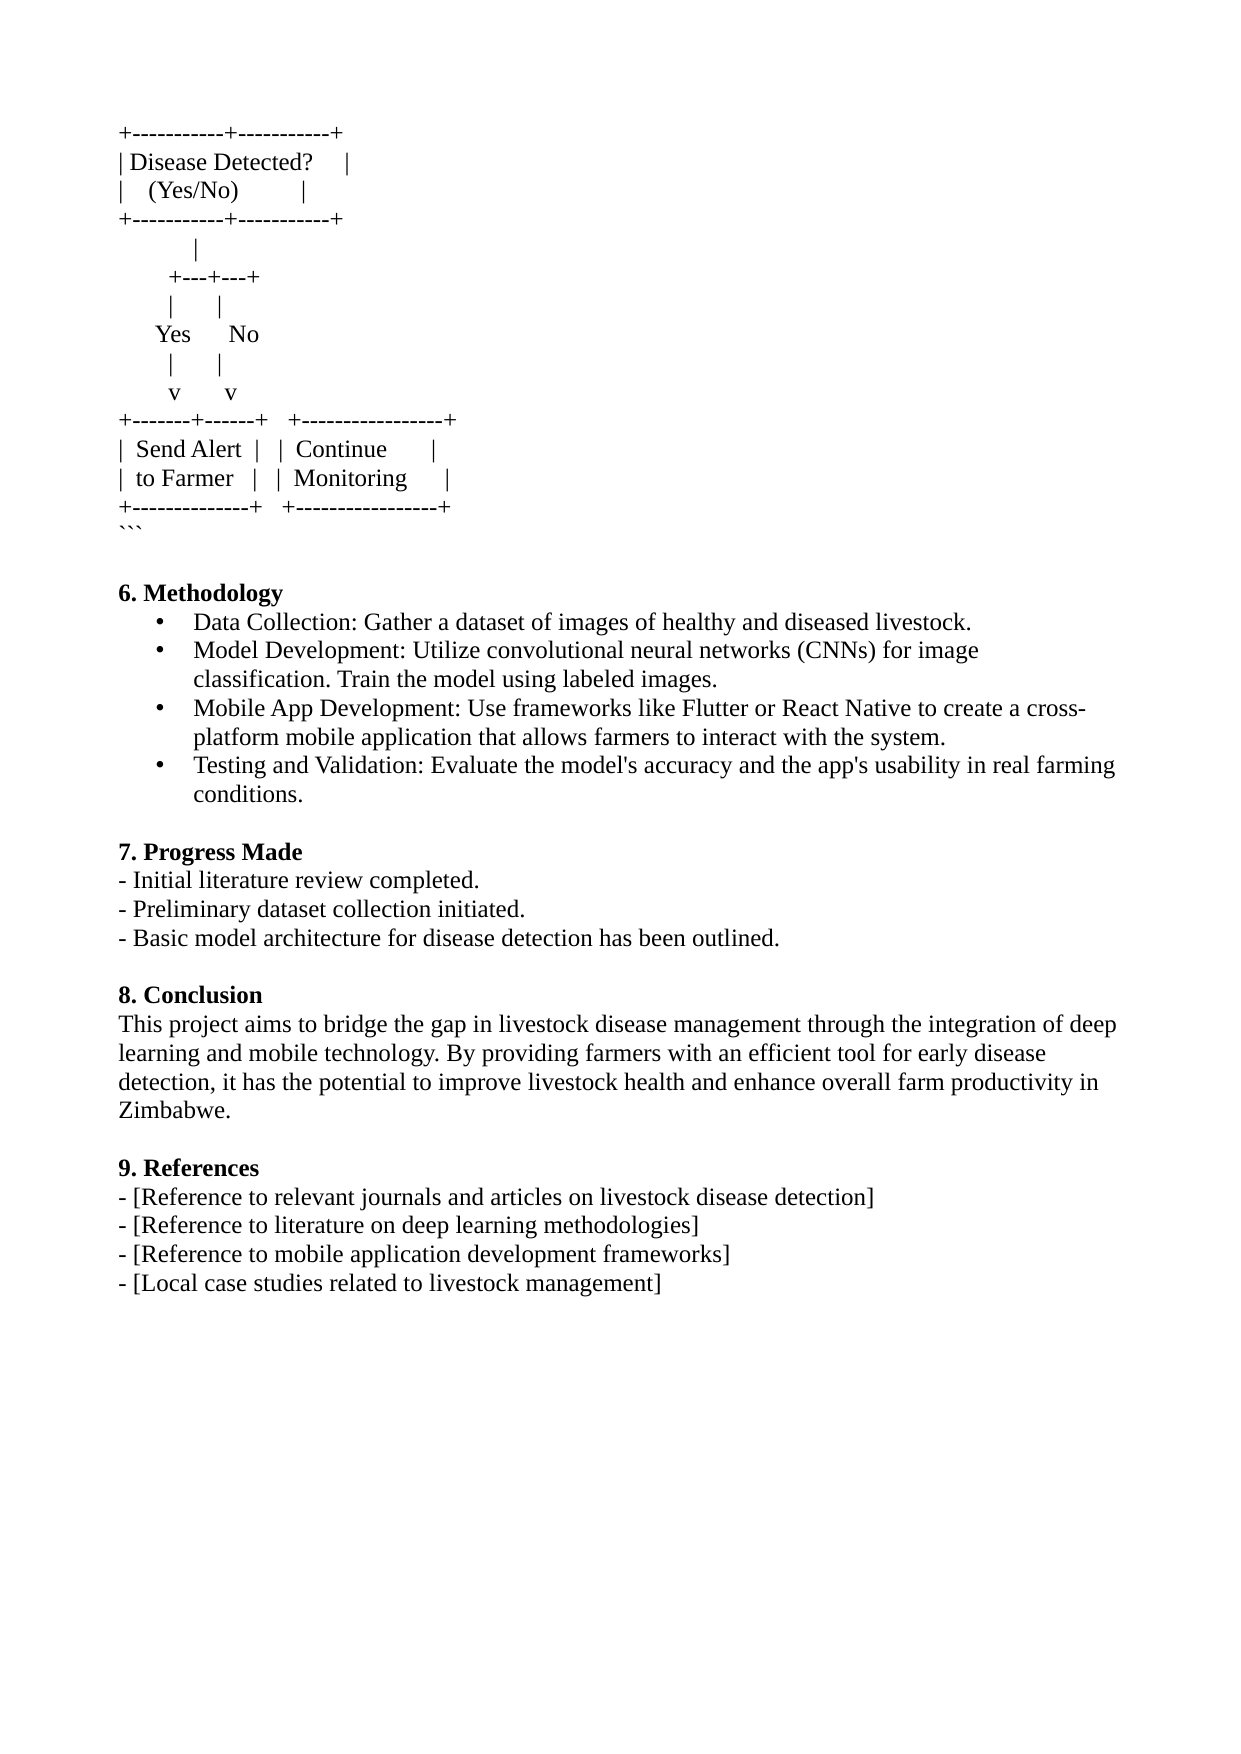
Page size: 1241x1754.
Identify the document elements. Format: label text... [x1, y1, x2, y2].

text Yes No [118, 319, 1122, 348]
text - [Local case studies related to livestock management] [118, 1268, 1122, 1297]
text - Basic model architecture for disease detection has been outlined. [118, 923, 1122, 952]
text | | [118, 291, 1122, 319]
text 7. Progress Made [118, 837, 1122, 866]
text 9. References [118, 1153, 1122, 1182]
text | [118, 233, 1122, 262]
text | (Yes/No) | [118, 176, 1122, 204]
list Testing and Validation: Evaluate the model's accuracy and the app's usability in real farming conditions. [156, 751, 1122, 808]
list Data Collection: Gather a dataset of images of healthy and diseased livestock. [156, 607, 1122, 636]
text | to Farmer | | Monitoring | [118, 463, 1122, 492]
text v v [118, 377, 1122, 406]
text | | [118, 348, 1122, 377]
text +--------------+ +-----------------+ [118, 492, 1122, 521]
text - [Reference to relevant journals and articles on livestock disease detection] [118, 1182, 1122, 1211]
text +---+---+ [118, 262, 1122, 291]
text - [Reference to literature on deep learning methodologies] [118, 1211, 1122, 1239]
text This project aims to bridge the gap in livestock disease management through the integration of deep learning and mobile technology. By providing farmers with an efficient tool for early disease detection, it has the potential to improve livestock health and enhance overall farm productivity in Zimbabwe. [118, 1009, 1122, 1124]
list Model Development: Utilize convolutional neural networks (CNNs) for image classification. Train the model using labeled images. [156, 636, 1122, 693]
text - [Reference to mobile application development frameworks] [118, 1239, 1122, 1268]
list Mobile App Development: Use frameworks like Flutter or React Native to create a cross-platform mobile application that allows farmers to interact with the system. [156, 693, 1122, 751]
text ``` [118, 521, 1122, 549]
text - Preliminary dataset collection initiated. [118, 894, 1122, 923]
text | Disease Detected? | [118, 147, 1122, 176]
text | Send Alert | | Continue | [118, 434, 1122, 463]
text +-------+------+ +-----------------+ [118, 406, 1122, 434]
text 8. Conclusion [118, 981, 1122, 1009]
text +-----------+-----------+ [118, 118, 1122, 147]
text +-----------+-----------+ [118, 204, 1122, 233]
text - Initial literature review completed. [118, 866, 1122, 894]
text 6. Methodology [118, 578, 1122, 607]
